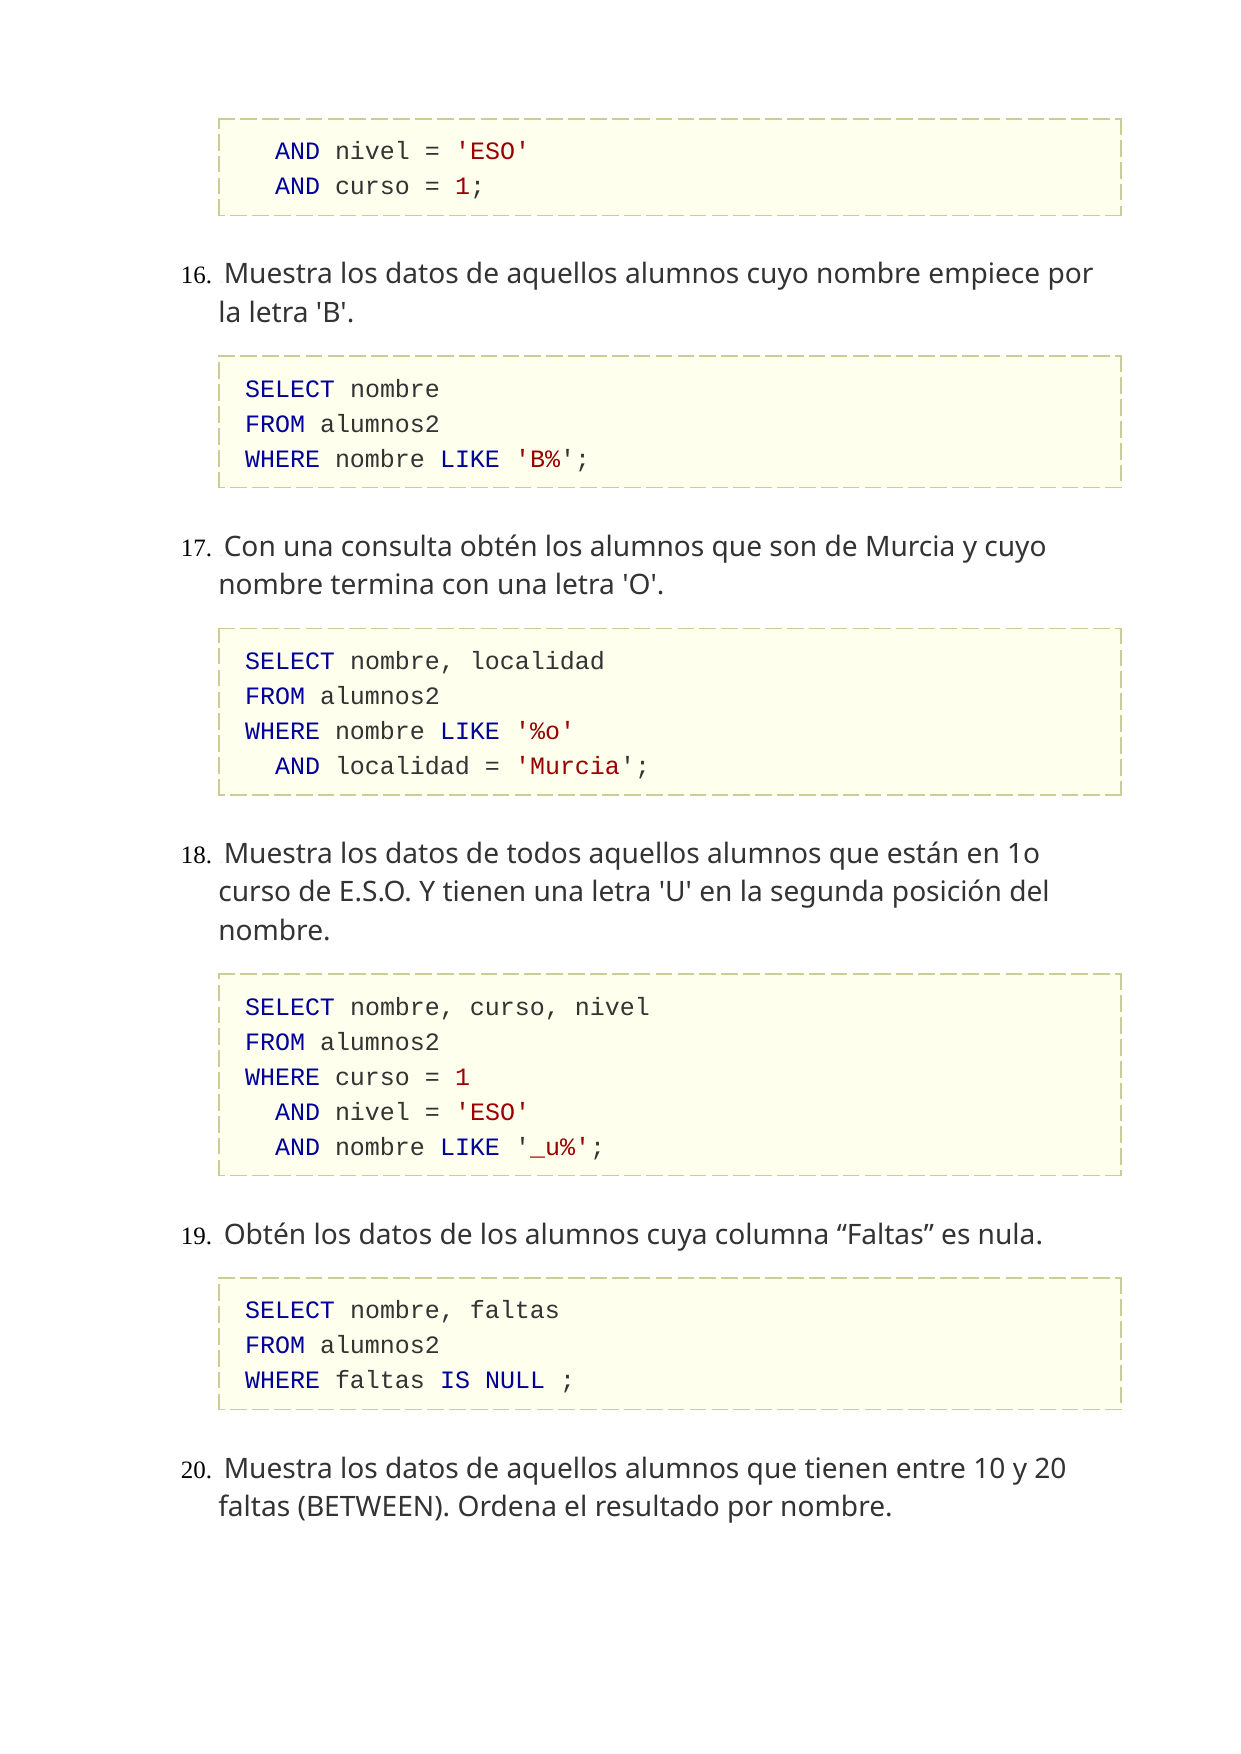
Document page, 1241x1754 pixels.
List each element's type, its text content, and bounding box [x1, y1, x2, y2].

text SELECT nombre, localidad FROM alumnos2 WHERE nombre LIKE '%o' AND localidad = 'Murcia'; [218, 628, 1122, 796]
list -- 17) Muestra los datos de todos aquellos alumnos que están en 1o curso de E.S.O. Y tienen una letra 'U' en la segunda posición del nombre. [181, 833, 1097, 948]
list -- 16) Con una consulta obtén los alumnos que son de Murcia y cuyo nombre termina con una letra 'O'. [181, 526, 1097, 603]
text AND nivel = 'ESO' AND curso = 1; [218, 118, 1122, 216]
text SELECT nombre FROM alumnos2 WHERE nombre LIKE 'B%'; [218, 355, 1122, 488]
list -- 15) Muestra los datos de aquellos alumnos cuyo nombre empiece por la letra 'B'. [181, 254, 1097, 330]
text SELECT nombre, faltas FROM alumnos2 WHERE faltas IS NULL ; [218, 1277, 1122, 1410]
text SELECT nombre, curso, nivel FROM alumnos2 WHERE curso = 1 AND nivel = 'ESO' AND nombre LIKE '_u%'; [218, 973, 1122, 1176]
list -- 18) Obtén los datos de los alumnos cuya columna “Faltas” es nula. [181, 1214, 1097, 1252]
list -- 19) Muestra los datos de aquellos alumnos que tienen entre 10 y 20 faltas (BETWEEN). Ordena el resultado por nombre. [181, 1448, 1097, 1524]
